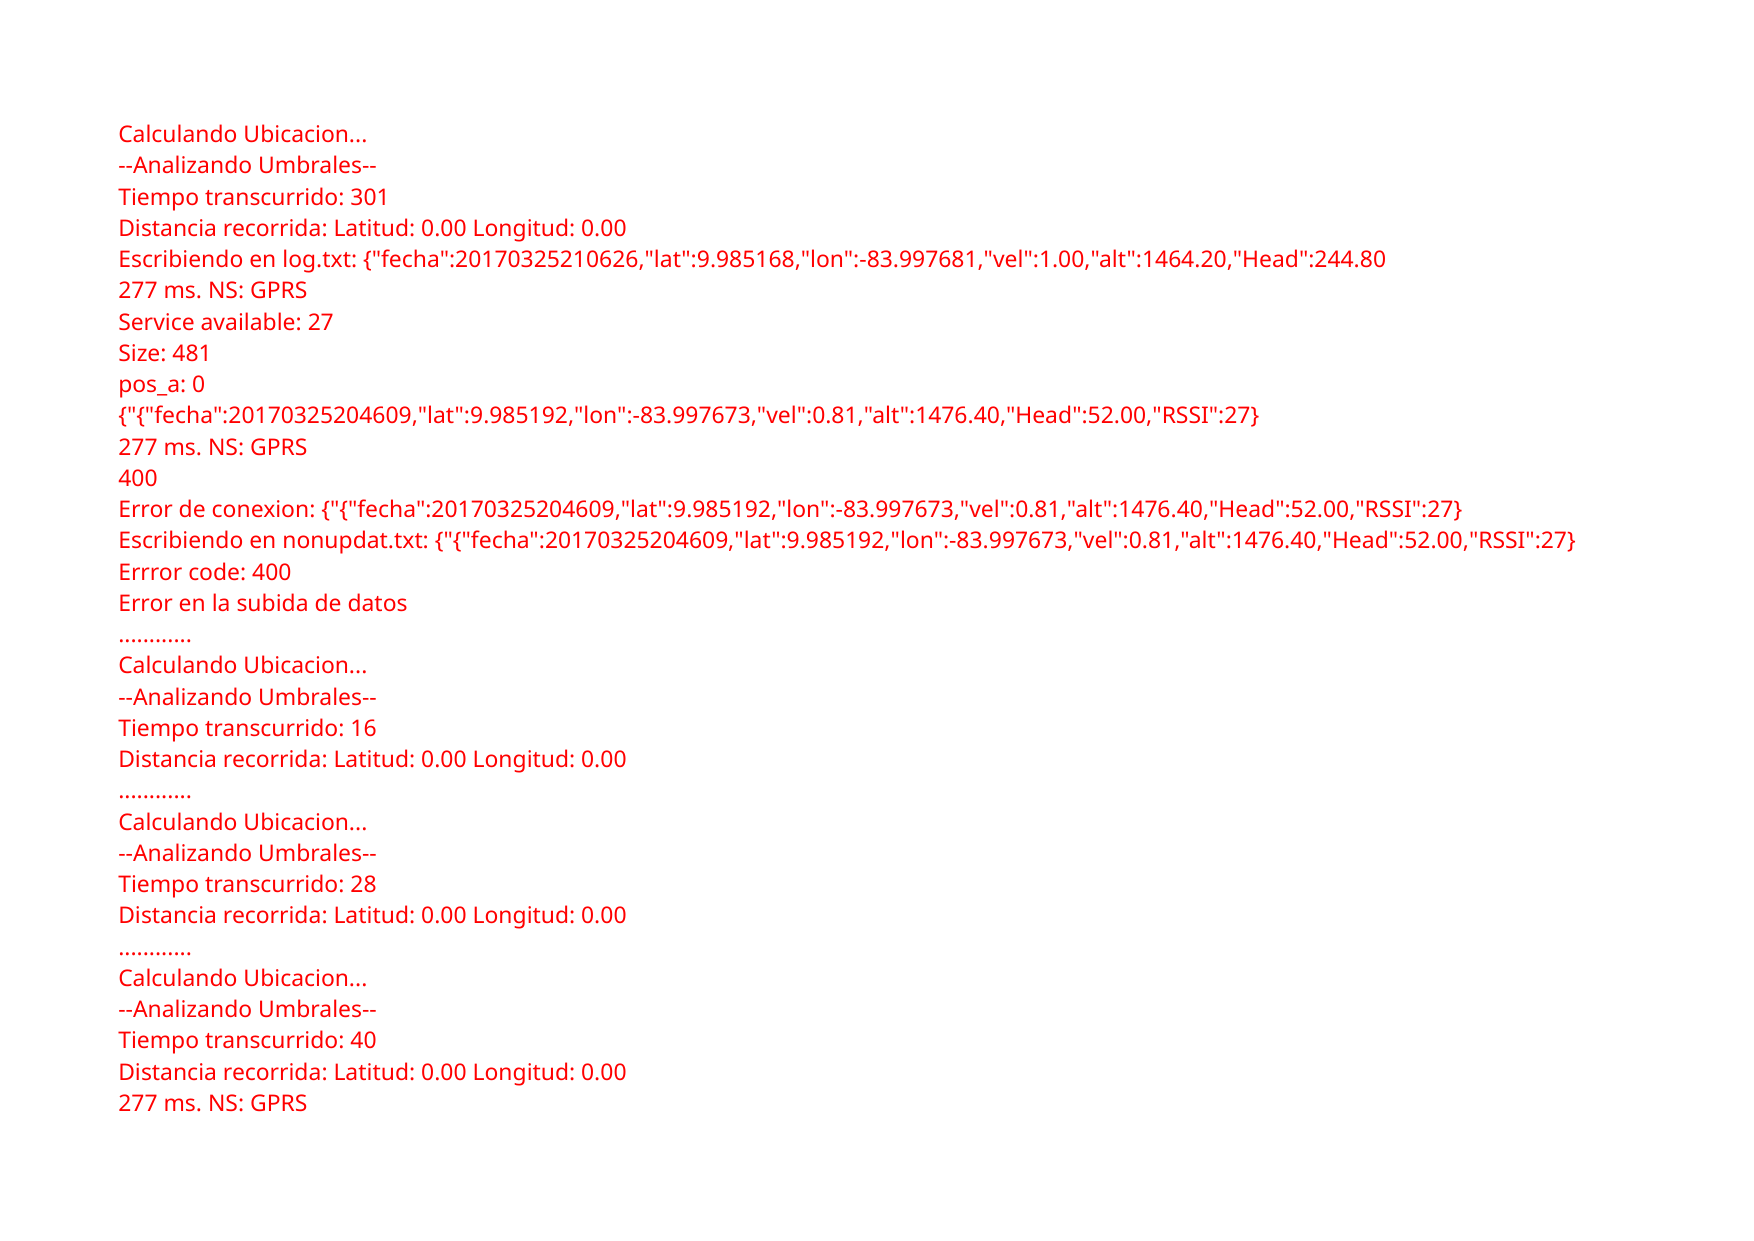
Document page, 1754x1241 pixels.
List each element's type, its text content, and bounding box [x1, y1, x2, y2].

text Calculando Ubicacion... [118, 962, 1636, 993]
text --Analizando Umbrales-- [118, 993, 1636, 1024]
text --Analizando Umbrales-- [118, 837, 1636, 868]
text --Analizando Umbrales-- [118, 149, 1636, 181]
text Tiempo transcurrido: 301 [118, 181, 1636, 212]
text Service available: 27 [118, 306, 1636, 337]
text Distancia recorrida: Latitud: 0.00 Longitud: 0.00 [118, 743, 1636, 774]
text ............ [118, 618, 1636, 649]
text 400 [118, 462, 1636, 493]
text ............ [118, 931, 1636, 962]
text Tiempo transcurrido: 28 [118, 868, 1636, 899]
text pos_a: 0 [118, 368, 1636, 399]
text Error de conexion: {"{"fecha":20170325204609,"lat":9.985192,"lon":-83.997673,"vel":0.81,"alt":1476.40,"Head":52.00,"RSSI":27} [118, 493, 1636, 524]
text Calculando Ubicacion... [118, 806, 1636, 837]
text 277 ms. NS: GPRS [118, 274, 1636, 306]
text Calculando Ubicacion... [118, 649, 1636, 681]
text {"{"fecha":20170325204609,"lat":9.985192,"lon":-83.997673,"vel":0.81,"alt":1476.40,"Head":52.00,"RSSI":27} [118, 399, 1636, 431]
text 277 ms. NS: GPRS [118, 1087, 1636, 1118]
text ............ [118, 774, 1636, 806]
text Calculando Ubicacion... [118, 118, 1636, 149]
text Error en la subida de datos [118, 587, 1636, 618]
text Distancia recorrida: Latitud: 0.00 Longitud: 0.00 [118, 212, 1636, 243]
text 277 ms. NS: GPRS [118, 431, 1636, 462]
text Tiempo transcurrido: 40 [118, 1024, 1636, 1056]
text Distancia recorrida: Latitud: 0.00 Longitud: 0.00 [118, 899, 1636, 931]
text Escribiendo en nonupdat.txt: {"{"fecha":20170325204609,"lat":9.985192,"lon":-83.997673,"vel":0.81,"alt":1476.40,"Head":52.00,"RSSI":27} Errror code: 400 [118, 524, 1636, 587]
text Tiempo transcurrido: 16 [118, 712, 1636, 743]
text Escribiendo en log.txt: {"fecha":20170325210626,"lat":9.985168,"lon":-83.997681,"vel":1.00,"alt":1464.20,"Head":244.80 [118, 243, 1636, 274]
text Size: 481 [118, 337, 1636, 368]
text --Analizando Umbrales-- [118, 681, 1636, 712]
text Distancia recorrida: Latitud: 0.00 Longitud: 0.00 [118, 1056, 1636, 1087]
